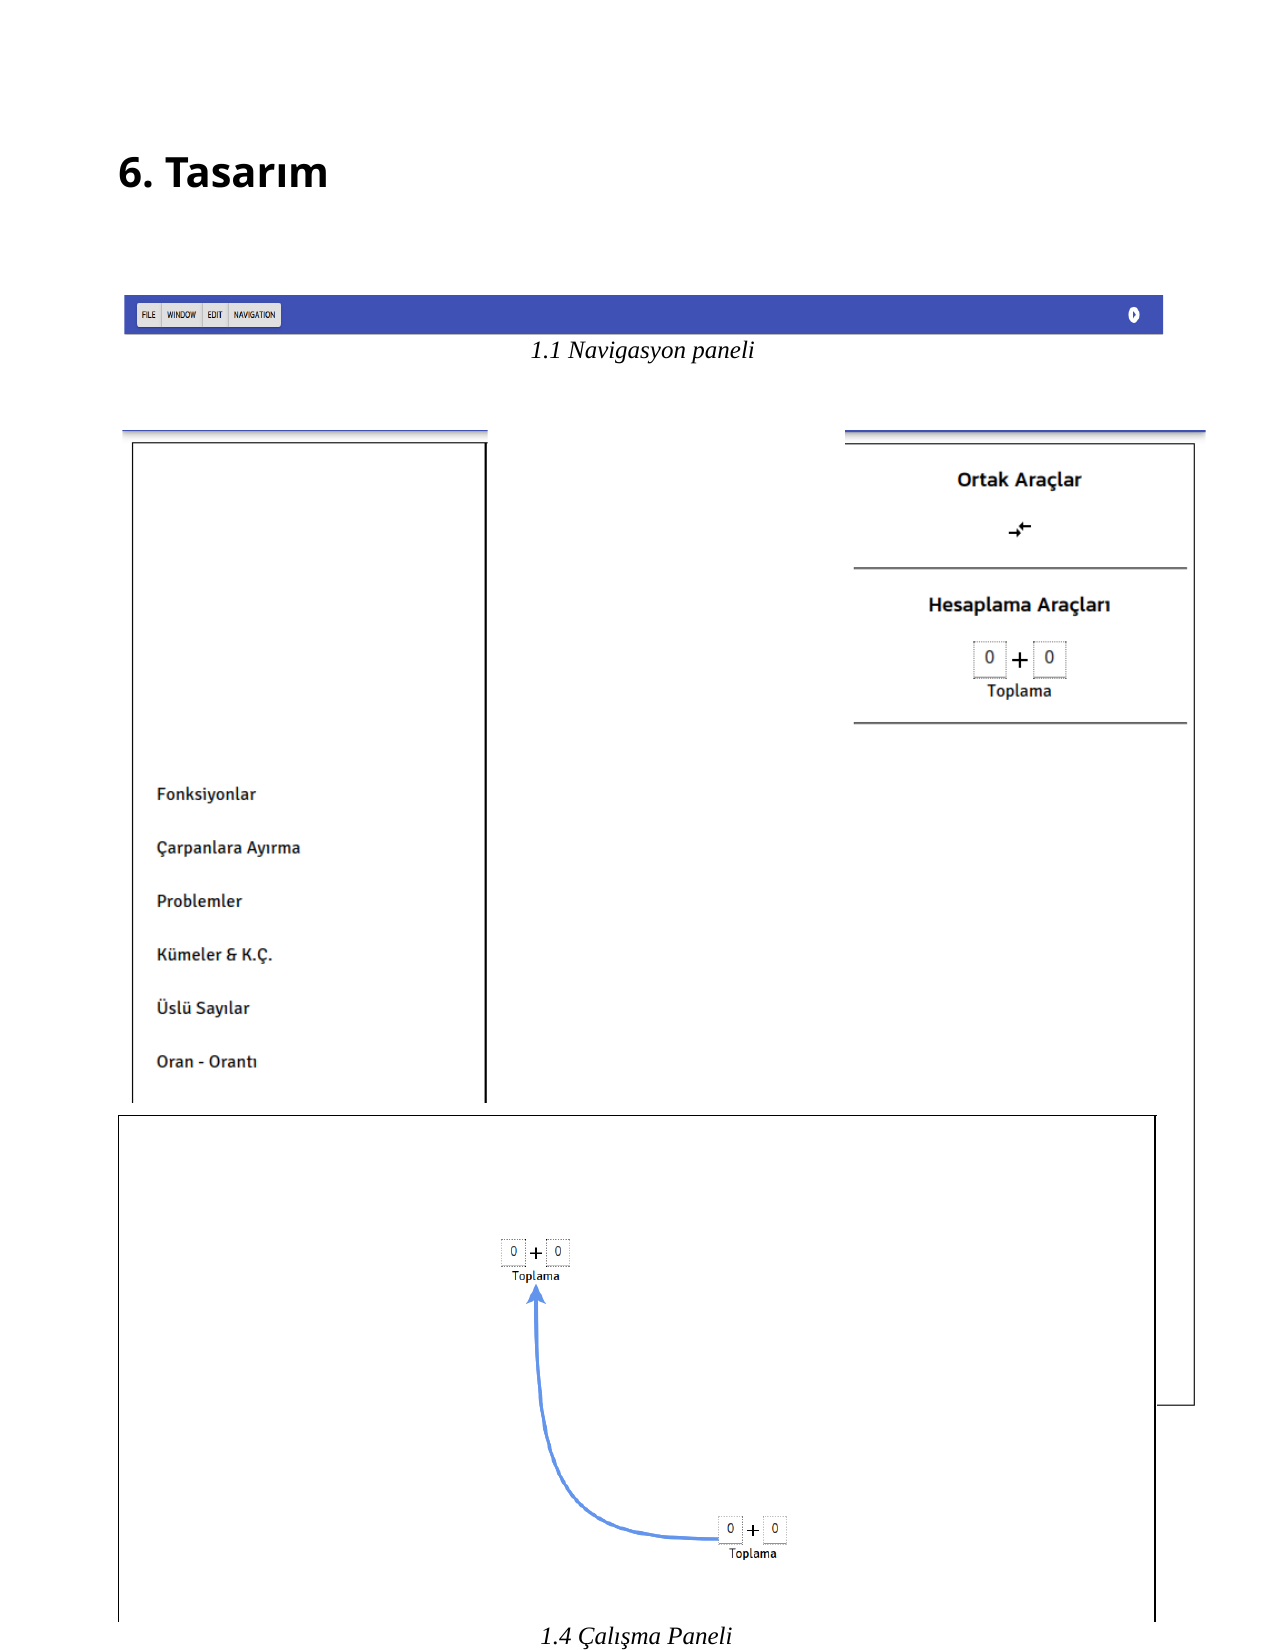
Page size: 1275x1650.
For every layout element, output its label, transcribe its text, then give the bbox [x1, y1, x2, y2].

picture [118, 430, 1206, 1622]
text 1.1 Navigasyon paneli [124, 336, 1163, 364]
picture [122, 430, 488, 1103]
text 1.4 Çalışma Paneli [118, 1622, 1157, 1650]
subtitle 6. Tasarım [118, 143, 1157, 200]
text 1.3 Araçlar Paneli [1157, 430, 1211, 1447]
text 1.3 Araçlar Paneli [839, 430, 845, 1103]
text 1.2 Konular Paneli [488, 431, 493, 1103]
text 1.2 Konular Paneli [117, 431, 122, 1451]
picture [124, 295, 1164, 335]
